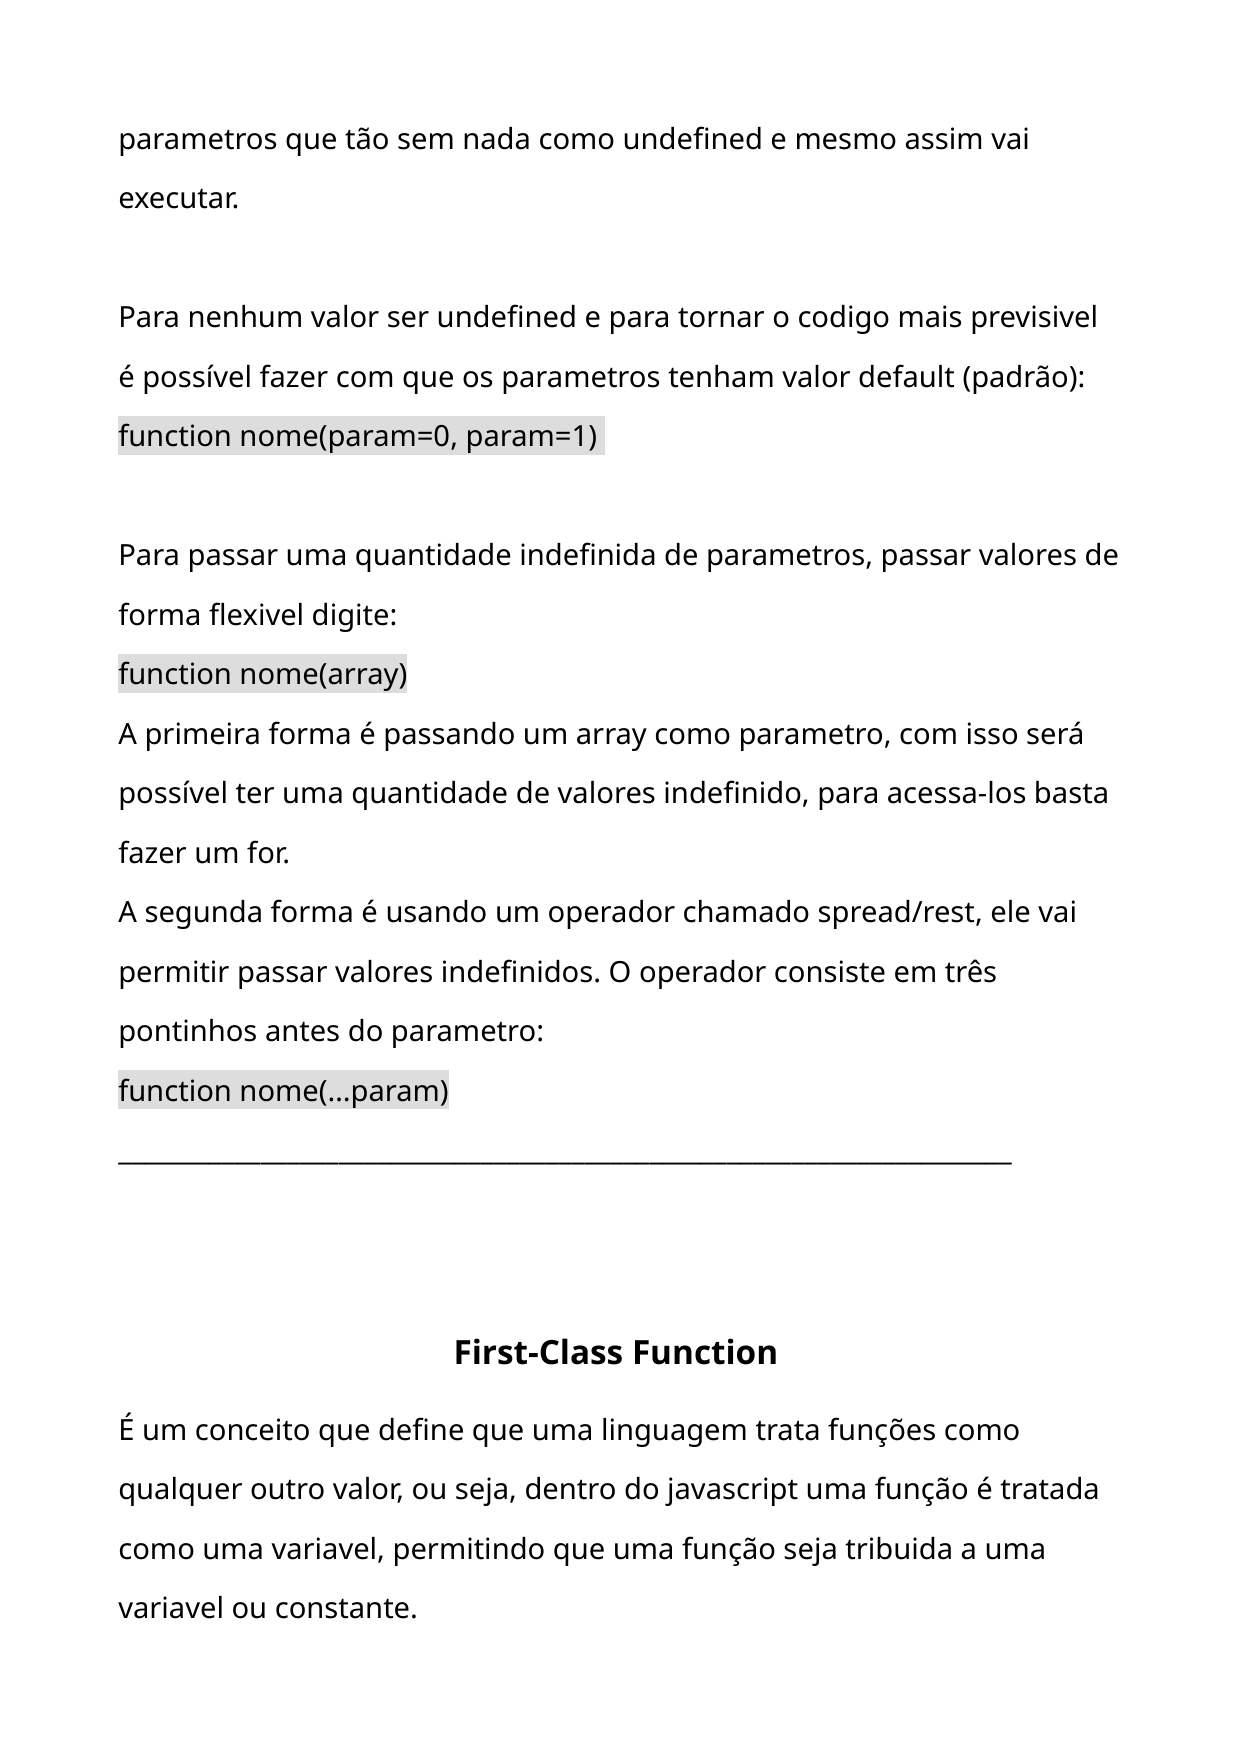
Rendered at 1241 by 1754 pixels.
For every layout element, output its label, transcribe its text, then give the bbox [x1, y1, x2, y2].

text Para passar uma quantidade indefinida de parametros, passar valores de forma flexivel digite: [118, 534, 1122, 634]
text A segunda forma é usando um operador chamado spread/rest, ele vai permitir passar valores indefinidos. O operador consiste em três pontinhos antes do parametro: [118, 891, 1122, 1050]
text _____________________________________________________________________ [118, 1129, 1122, 1169]
text function nome(…param) [118, 1070, 1122, 1109]
subtitle First-Class Function [118, 1328, 1122, 1374]
text parametros que tão sem nada como undefined e mesmo assim vai executar. [118, 118, 1122, 217]
text Para nenhum valor ser undefined e para tornar o codigo mais previsivel é possível fazer com que os parametros tenham valor default (padrão): [118, 297, 1122, 396]
text function nome(array) [118, 653, 1122, 693]
text function nome(param=0, param=1) [118, 416, 1122, 455]
text É um conceito que define que uma linguagem trata funções como qualquer outro valor, ou seja, dentro do javascript uma função é tratada como uma variavel, permitindo que uma função seja tribuida a uma variavel ou constante. [118, 1409, 1122, 1627]
text A primeira forma é passando um array como parametro, com isso será possível ter uma quantidade de valores indefinido, para acessa-los basta fazer um for. [118, 713, 1122, 872]
